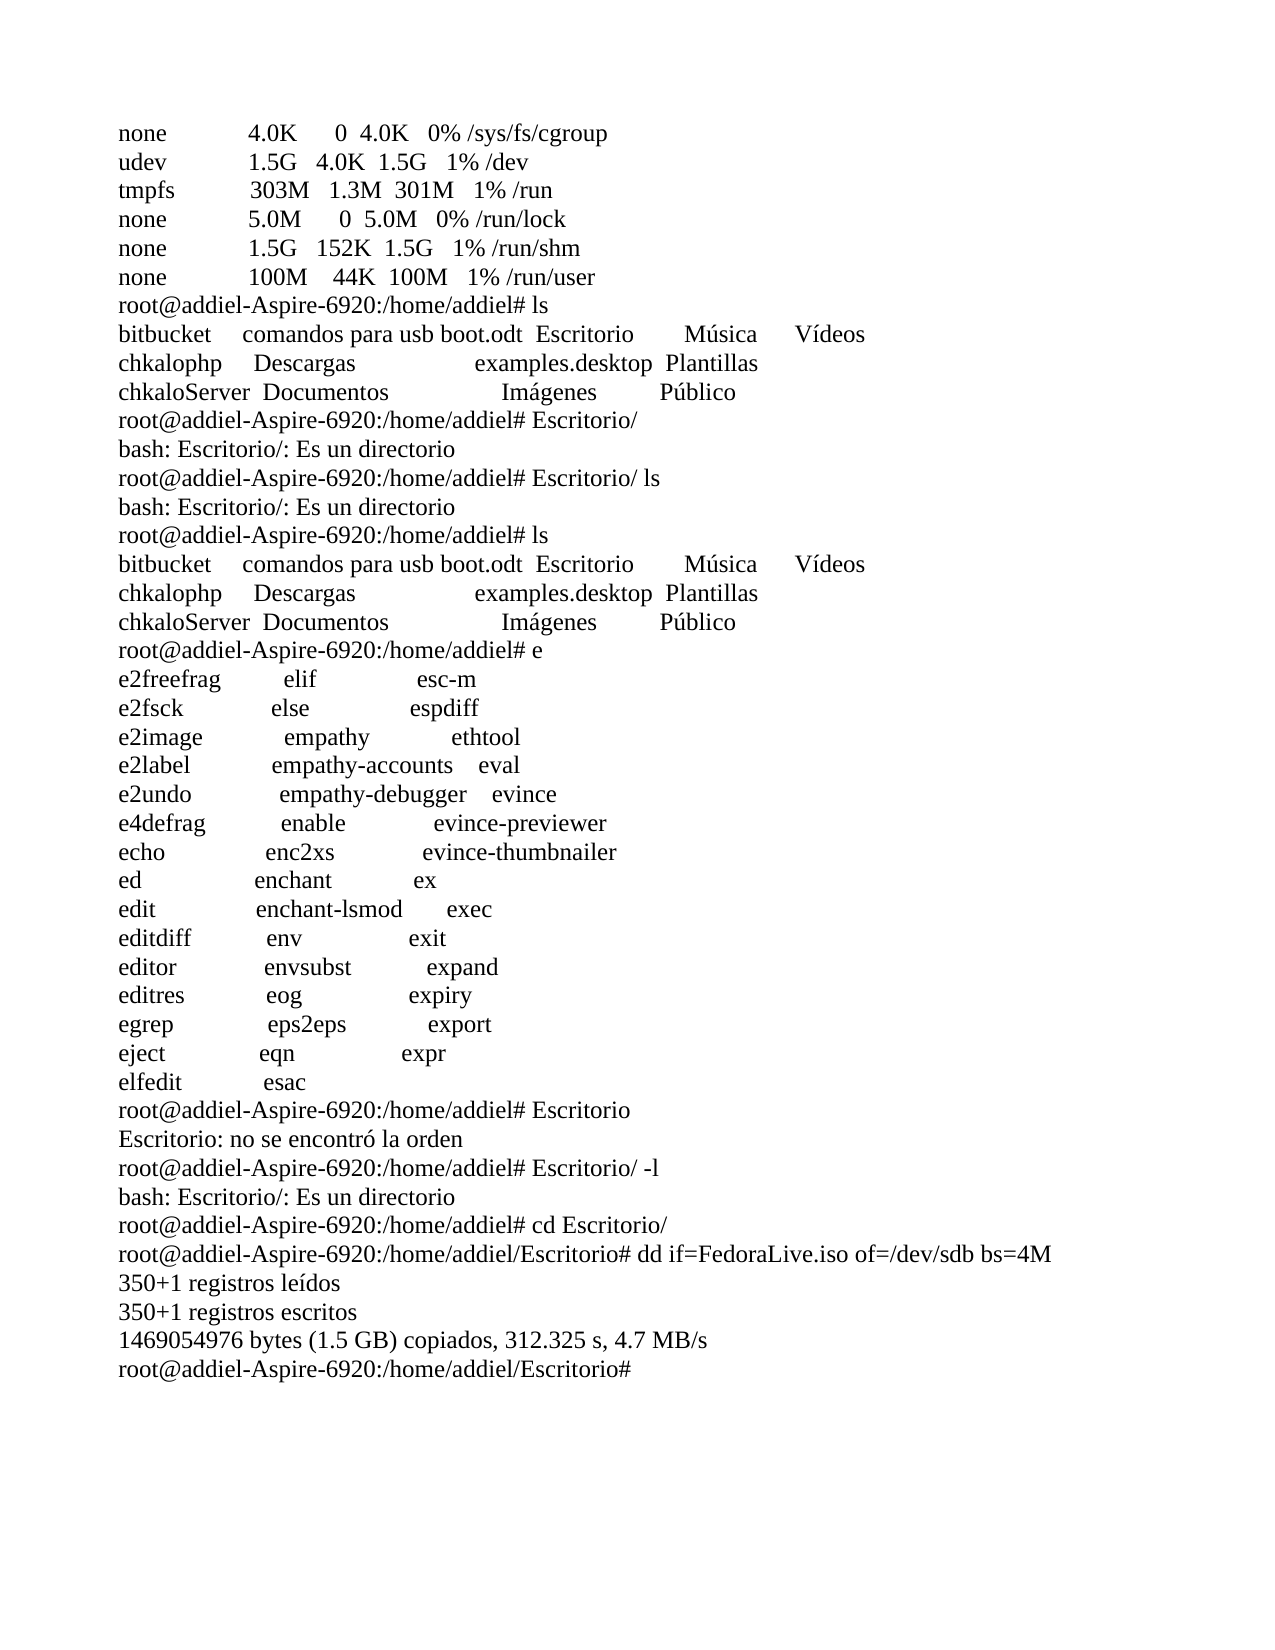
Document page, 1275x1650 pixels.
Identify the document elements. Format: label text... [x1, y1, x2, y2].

text e2freefrag elif esc-m [118, 664, 1157, 693]
text root@addiel-Aspire-6920:/home/addiel/Escritorio# [118, 1354, 1157, 1383]
text 350+1 registros escritos [118, 1297, 1157, 1326]
text chkaloServer Documentos Imágenes Público [118, 377, 1157, 406]
text elfedit esac [118, 1067, 1157, 1096]
text root@addiel-Aspire-6920:/home/addiel# cd Escritorio/ [118, 1211, 1157, 1239]
text none 1.5G 152K 1.5G 1% /run/shm [118, 233, 1157, 262]
text echo enc2xs evince-thumbnailer [118, 837, 1157, 866]
text bash: Escritorio/: Es un directorio [118, 434, 1157, 463]
text none 4.0K 0 4.0K 0% /sys/fs/cgroup [118, 118, 1157, 147]
text e2undo empathy-debugger evince [118, 779, 1157, 808]
text 1469054976 bytes (1.5 GB) copiados, 312.325 s, 4.7 MB/s [118, 1326, 1157, 1354]
text root@addiel-Aspire-6920:/home/addiel# ls [118, 521, 1157, 549]
text bash: Escritorio/: Es un directorio [118, 492, 1157, 521]
text root@addiel-Aspire-6920:/home/addiel# ls [118, 291, 1157, 319]
text bitbucket comandos para usb boot.odt Escritorio Música Vídeos [118, 549, 1157, 578]
text chkalophp Descargas examples.desktop Plantillas [118, 578, 1157, 607]
text editor envsubst expand [118, 952, 1157, 981]
text none 5.0M 0 5.0M 0% /run/lock [118, 204, 1157, 233]
text udev 1.5G 4.0K 1.5G 1% /dev [118, 147, 1157, 176]
text root@addiel-Aspire-6920:/home/addiel# Escritorio/ [118, 406, 1157, 434]
text root@addiel-Aspire-6920:/home/addiel# Escritorio/ -l [118, 1153, 1157, 1182]
text root@addiel-Aspire-6920:/home/addiel# Escritorio [118, 1096, 1157, 1124]
text Escritorio: no se encontró la orden [118, 1124, 1157, 1153]
text editres eog expiry [118, 981, 1157, 1009]
text bitbucket comandos para usb boot.odt Escritorio Música Vídeos [118, 319, 1157, 348]
text bash: Escritorio/: Es un directorio [118, 1182, 1157, 1211]
text root@addiel-Aspire-6920:/home/addiel/Escritorio# dd if=FedoraLive.iso of=/dev/sdb bs=4M [118, 1239, 1157, 1268]
text e2fsck else espdiff [118, 693, 1157, 722]
text root@addiel-Aspire-6920:/home/addiel# Escritorio/ ls [118, 463, 1157, 492]
text editdiff env exit [118, 923, 1157, 952]
text root@addiel-Aspire-6920:/home/addiel# e [118, 636, 1157, 664]
text none 100M 44K 100M 1% /run/user [118, 262, 1157, 291]
text edit enchant-lsmod exec [118, 894, 1157, 923]
text chkalophp Descargas examples.desktop Plantillas [118, 348, 1157, 377]
text e2image empathy ethtool [118, 722, 1157, 751]
text egrep eps2eps export [118, 1009, 1157, 1038]
text tmpfs 303M 1.3M 301M 1% /run [118, 176, 1157, 204]
text chkaloServer Documentos Imágenes Público [118, 607, 1157, 636]
text eject eqn expr [118, 1038, 1157, 1067]
text e4defrag enable evince-previewer [118, 808, 1157, 837]
text 350+1 registros leídos [118, 1268, 1157, 1297]
text ed enchant ex [118, 866, 1157, 894]
text e2label empathy-accounts eval [118, 751, 1157, 779]
